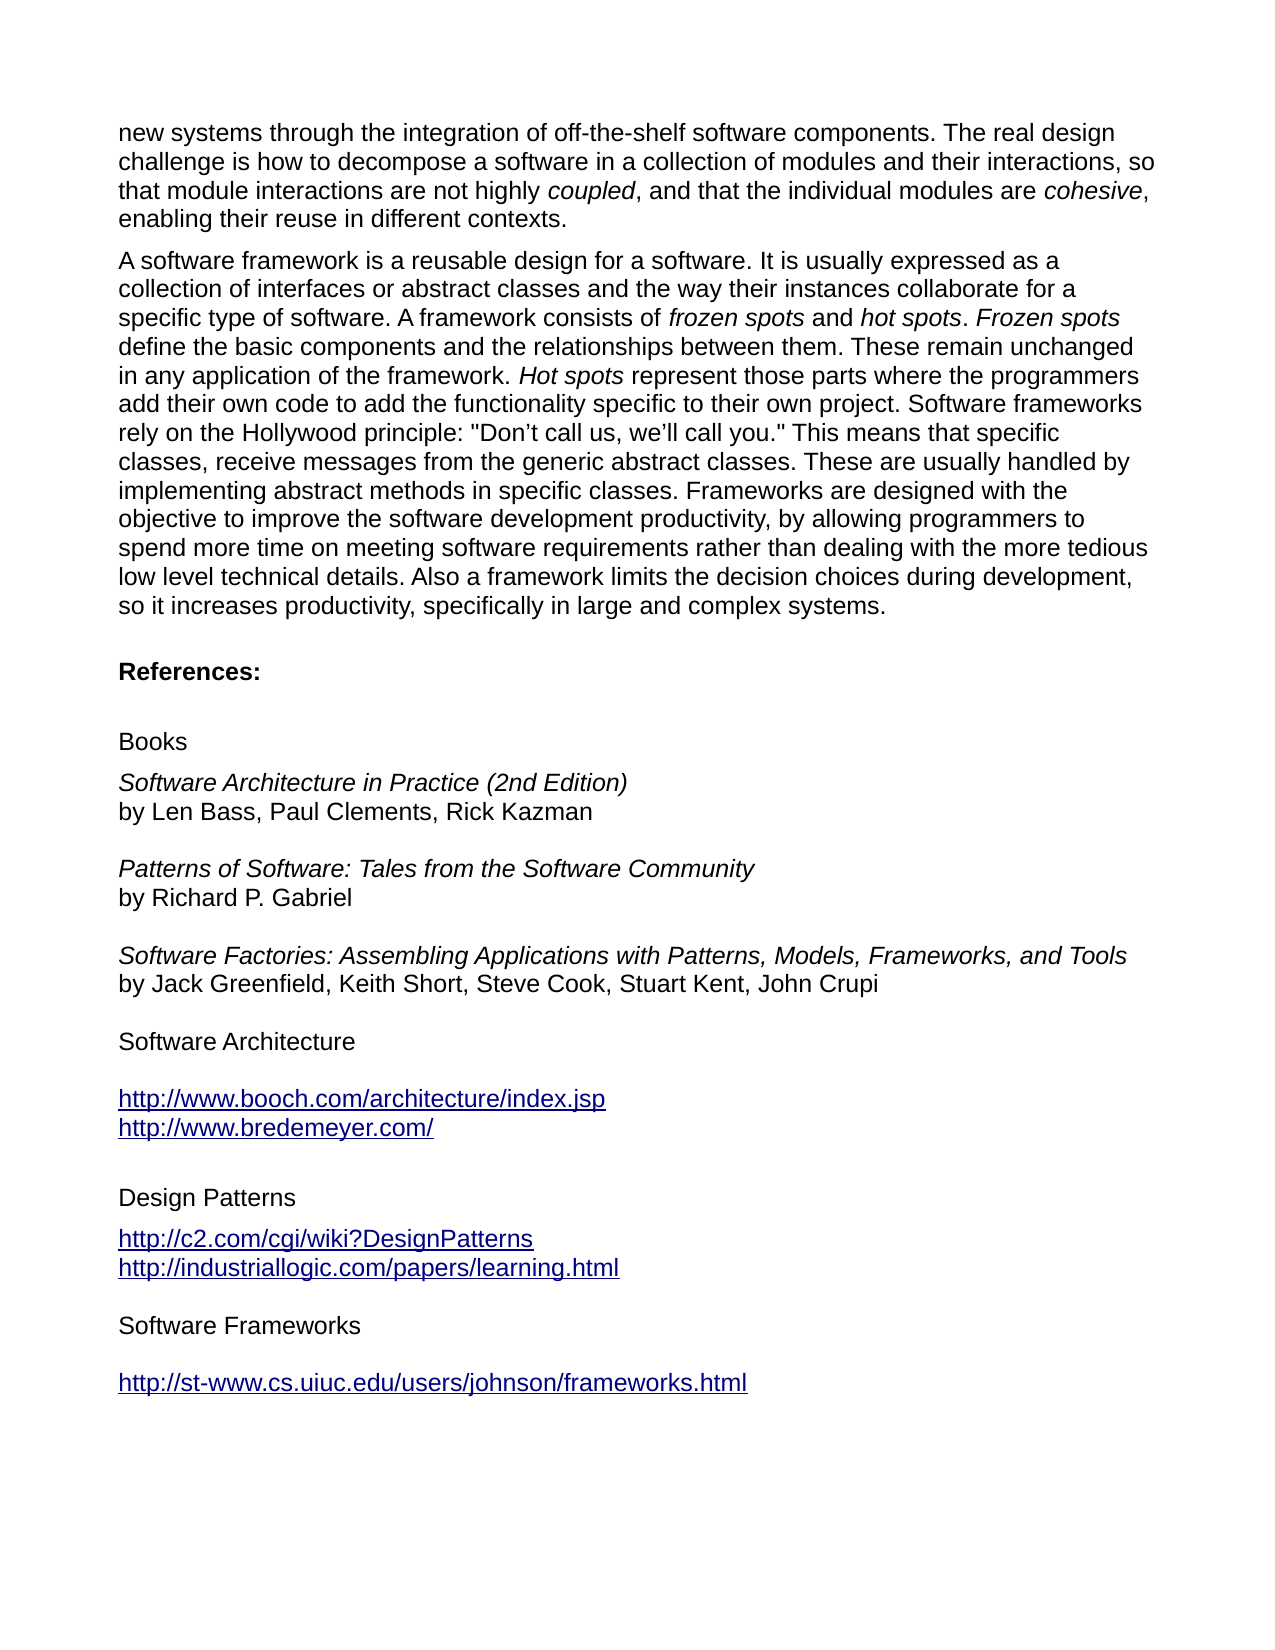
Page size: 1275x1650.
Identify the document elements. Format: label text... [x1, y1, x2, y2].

text by Jack Greenfield, Keith Short, Steve Cook, Stuart Kent, John Crupi [118, 969, 1157, 998]
text http://industriallogic.com/papers/learning.html [118, 1253, 1157, 1282]
text Design Patterns [118, 1183, 1157, 1212]
text Books [118, 727, 1157, 756]
text by Len Bass, Paul Clements, Rick Kazman [118, 797, 1157, 826]
text http://st-www.cs.uiuc.edu/users/johnson/frameworks.html [118, 1368, 1157, 1397]
text Software Frameworks [118, 1311, 1157, 1339]
text Patterns of Software: Tales from the Software Community [118, 854, 1157, 883]
text by Richard P. Gabriel [118, 883, 1157, 912]
text Software Factories: Assembling Applications with Patterns, Models, Frameworks, and Tools [118, 941, 1157, 969]
subtitle References: [118, 657, 1157, 686]
text http://www.booch.com/architecture/index.jsp [118, 1084, 1157, 1113]
text Software Architecture in Practice (2nd Edition) [118, 768, 1157, 797]
text new systems through the integration of off-the-shelf software components. The real design challenge is how to decompose a software in a collection of modules and their interactions, so that module interactions are not highly coupled, and that the individual modules are cohesive, enabling their reuse in different contexts. [118, 118, 1157, 233]
text http://c2.com/cgi/wiki?DesignPatterns [118, 1224, 1157, 1253]
text Software Architecture [118, 1027, 1157, 1056]
text A software framework is a reusable design for a software. It is usually expressed as a collection of interfaces or abstract classes and the way their instances collaborate for a specific type of software. A framework consists of frozen spots and hot spots. Frozen spots define the basic components and the relationships between them. These remain unchanged in any application of the framework. Hot spots represent those parts where the programmers add their own code to add the functionality specific to their own project. Software frameworks rely on the Hollywood principle: "Don’t call us, we’ll call you." This means that specific classes, receive messages from the generic abstract classes. These are usually handled by implementing abstract methods in specific classes. Frameworks are designed with the objective to improve the software development productivity, by allowing programmers to spend more time on meeting software requirements rather than dealing with the more tedious low level technical details. Also a framework limits the decision choices during development, so it increases productivity, specifically in large and complex systems. [118, 246, 1157, 619]
text http://www.bredemeyer.com/ [118, 1113, 1157, 1142]
